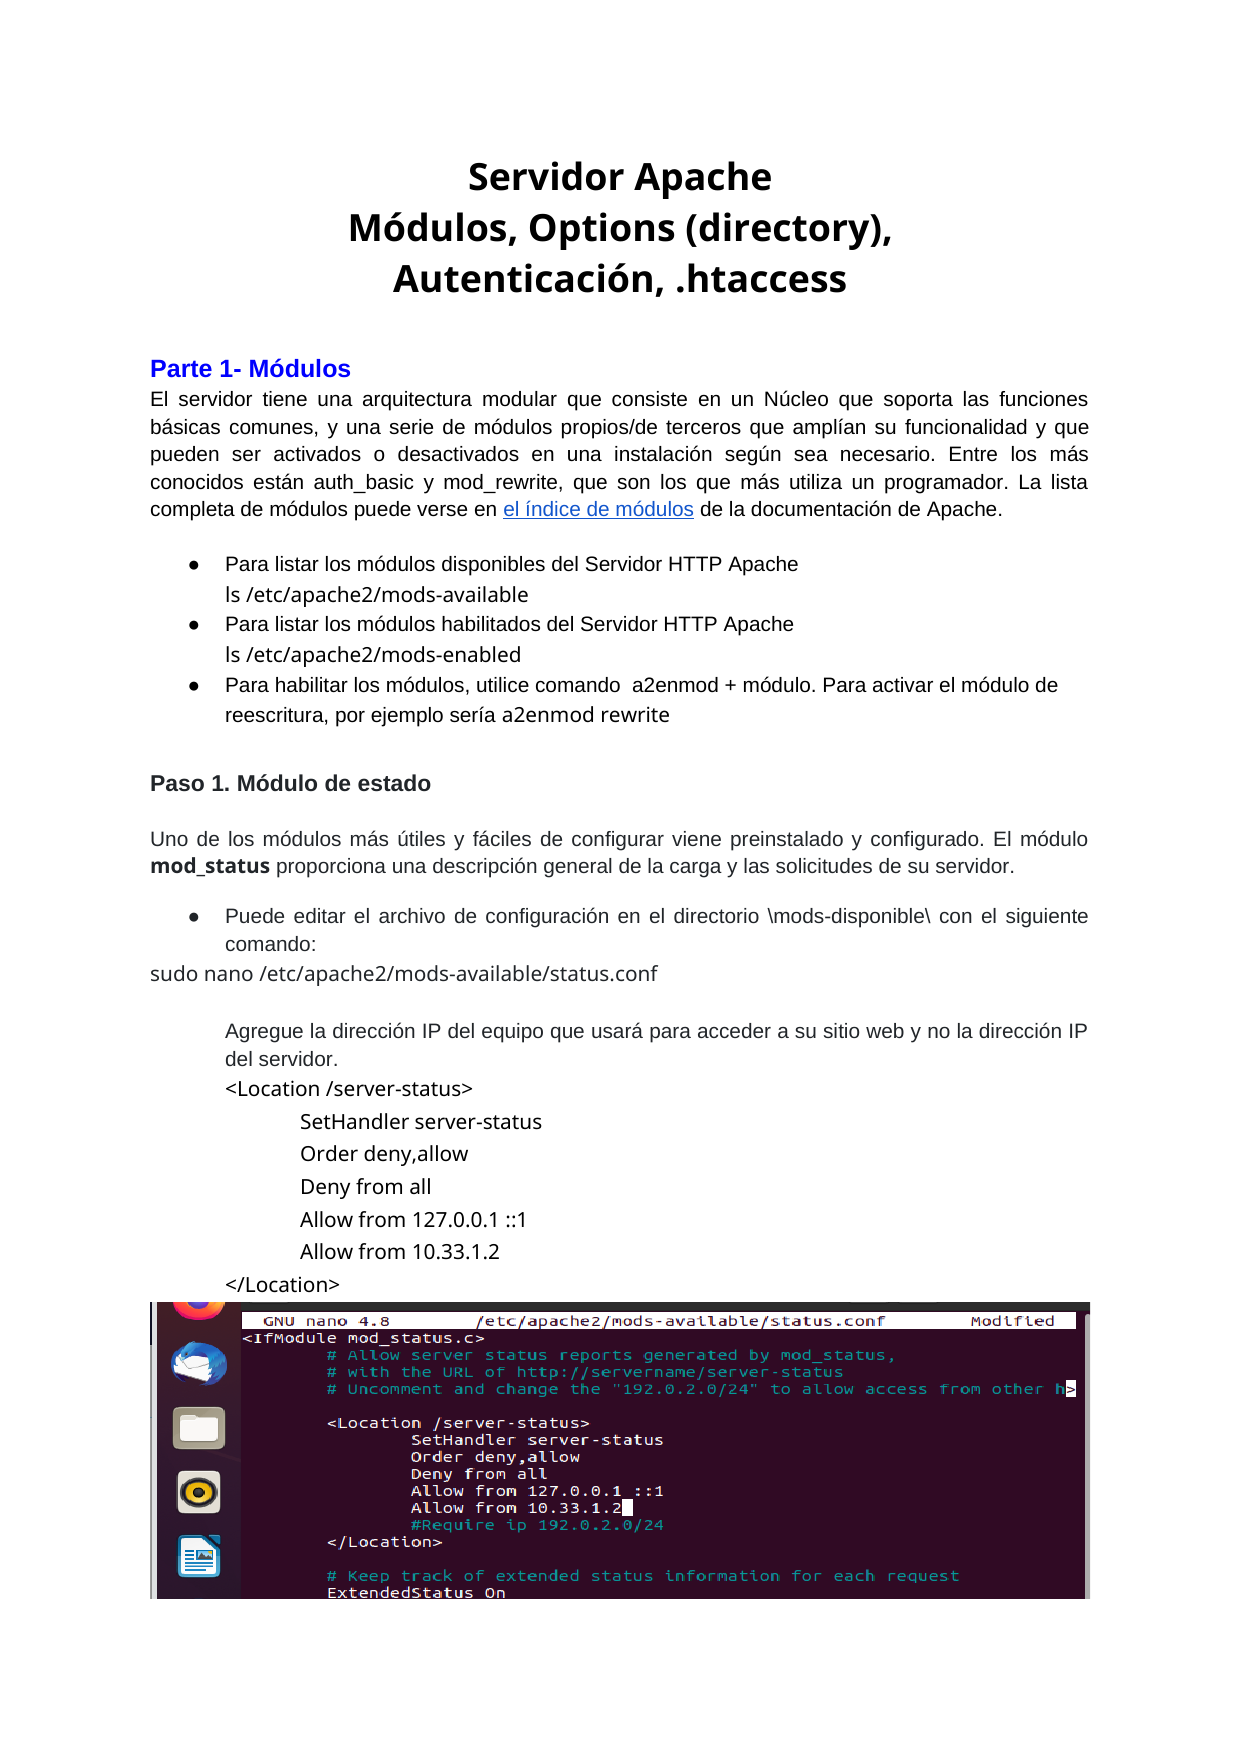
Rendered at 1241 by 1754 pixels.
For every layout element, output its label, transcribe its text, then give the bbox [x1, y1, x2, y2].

list Para listar los módulos habilitados del Servidor HTTP Apache [187, 612, 1090, 636]
text sudo nano /etc/apache2/mods-available/status.conf [150, 959, 1090, 988]
text Uno de los módulos más útiles y fáciles de configurar viene preinstalado y configurado. El módulo mod_status proporciona una descripción general de la carga y las solicitudes de su servidor. [150, 827, 1090, 879]
text Allow from 10.33.1.2 [225, 1237, 1090, 1266]
text <Location /server-status> [225, 1074, 1090, 1103]
text Servidor Apache [150, 150, 1090, 201]
text Parte 1- Módulos [150, 354, 1090, 383]
text Order deny,allow [225, 1139, 1090, 1168]
text Módulos, Options (directory), Autenticación, .htaccess [150, 201, 1090, 303]
picture [150, 1302, 1091, 1599]
subtitle Paso 1. Módulo de estado [150, 770, 1090, 797]
text Allow from 127.0.0.1 ::1 [225, 1205, 1090, 1233]
list Para habilitar los módulos, utilice comando a2enmod + módulo. Para activar el módulo de reescritura, por ejemplo sería a2enmod rewrite [187, 672, 1090, 729]
text </Location> [225, 1270, 1090, 1298]
list Puede editar el archivo de configuración en el directorio \mods-disponible\ con el siguiente comando: [187, 904, 1090, 956]
text ls /etc/apache2/mods-available [150, 580, 1090, 608]
text ls /etc/apache2/mods-enabled [150, 640, 1090, 668]
text El servidor tiene una arquitectura modular que consiste en un Núcleo que soporta las funciones básicas comunes, y una serie de módulos propios/de terceros que amplían su funcionalidad y que pueden ser activados o desactivados en una instalación según sea necesario. Entre los más conocidos están auth_basic y mod_rewrite, que son los que más utiliza un programador. La lista completa de módulos puede verse en el índice de módulos de la documentación de Apache. [150, 387, 1090, 521]
text Agregue la dirección IP del equipo que usará para acceder a su sitio web y no la dirección IP del servidor. [225, 1019, 1090, 1071]
text Deny from all [225, 1172, 1090, 1201]
list Para listar los módulos disponibles del Servidor HTTP Apache [187, 552, 1090, 576]
text SetHandler server-status [225, 1107, 1090, 1135]
